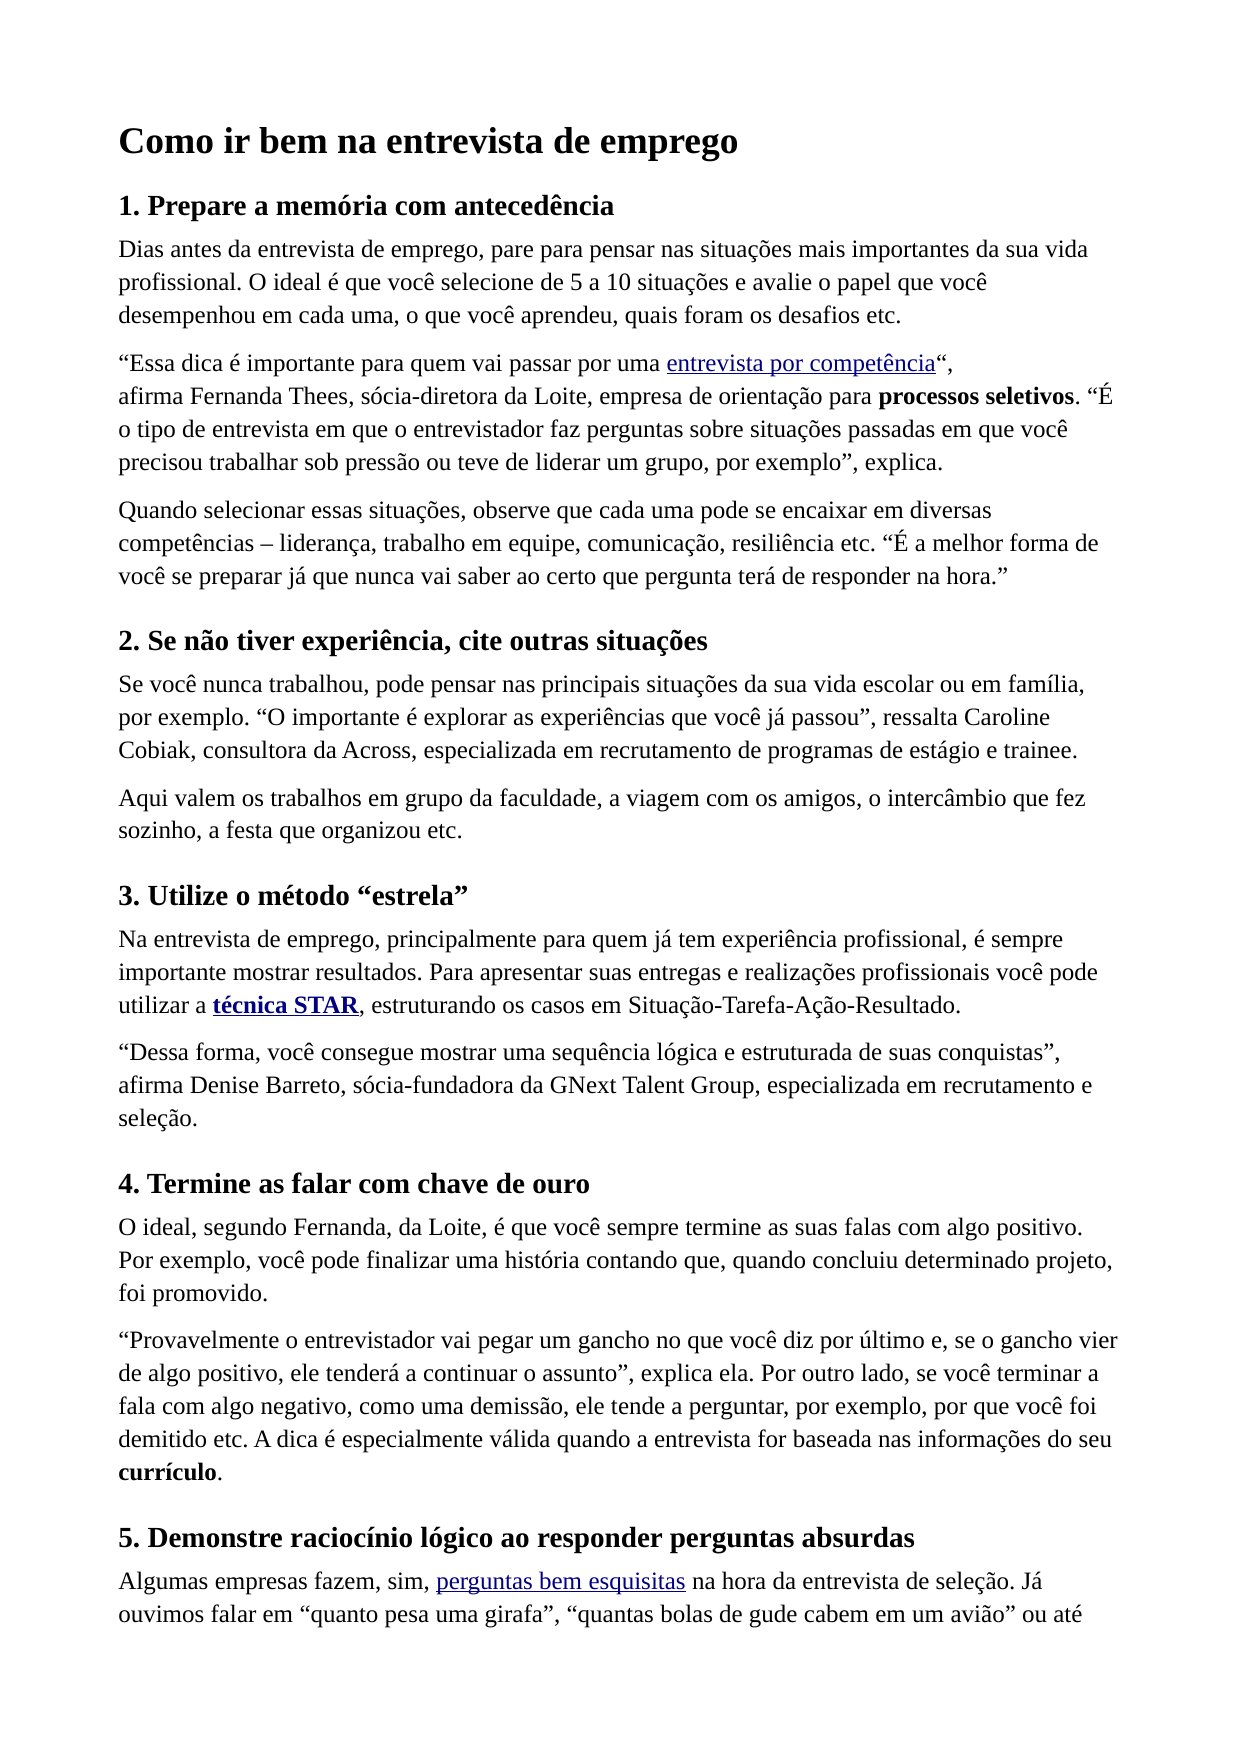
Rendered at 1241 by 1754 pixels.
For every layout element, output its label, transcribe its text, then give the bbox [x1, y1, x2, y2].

subtitle 4. Termine as falar com chave de ouro [118, 1166, 1122, 1199]
subtitle 3. Utilize o método “estrela” [118, 878, 1122, 911]
text “Provavelmente o entrevistador vai pegar um gancho no que você diz por último e, se o gancho vier de algo positivo, ele tenderá a continuar o assunto”, explica ela. Por outro lado, se você terminar a fala com algo negativo, como uma demissão, ele tende a perguntar, por exemplo, por que você foi demitido etc. A dica é especialmente válida quando a entrevista for baseada nas informações do seu currículo. [118, 1325, 1122, 1486]
text Se você nunca trabalhou, pode pensar nas principais situações da sua vida escolar ou em família, por exemplo. “O importante é explorar as experiências que você já passou”, ressalta Caroline Cobiak, consultora da Across, especializada em recrutamento de programas de estágio e trainee. [118, 669, 1122, 764]
subtitle 1. Prepare a memória com antecedência [118, 188, 1122, 222]
text Na entrevista de emprego, principalmente para quem já tem experiência profissional, é sempre importante mostrar resultados. Para apresentar suas entregas e realizações profissionais você pode utilizar a técnica STAR, estruturando os casos em Situação-Tarefa-Ação-Resultado. [118, 924, 1122, 1019]
text “Essa dica é importante para quem vai passar por uma entrevista por competência“, afirma Fernanda Thees, sócia-diretora da Loite, empresa de orientação para processos seletivos. “É o tipo de entrevista em que o entrevistador faz perguntas sobre situações passadas em que você precisou trabalhar sob pressão ou teve de liderar um grupo, por exemplo”, explica. [118, 348, 1122, 476]
subtitle 5. Demonstre raciocínio lógico ao responder perguntas absurdas [118, 1520, 1122, 1553]
text Quando selecionar essas situações, observe que cada uma pode se encaixar em diversas competências – liderança, trabalho em equipe, comunicação, resiliência etc. “É a melhor forma de você se preparar já que nunca vai saber ao certo que pergunta terá de responder na hora.” [118, 495, 1122, 589]
subtitle Como ir bem na entrevista de emprego [118, 118, 1122, 161]
text Aqui valem os trabalhos em grupo da faculdade, a viagem com os amigos, o intercâmbio que fez sozinho, a festa que organizou etc. [118, 783, 1122, 844]
text Dias antes da entrevista de emprego, pare para pensar nas situações mais importantes da sua vida profissional. O ideal é que você selecione de 5 a 10 situações e avalie o papel que você desempenhou em cada uma, o que você aprendeu, quais foram os desafios etc. [118, 234, 1122, 329]
text O ideal, segundo Fernanda, da Loite, é que você sempre termine as suas falas com algo positivo. Por exemplo, você pode finalizar uma história contando que, quando concluiu determinado projeto, foi promovido. [118, 1212, 1122, 1307]
text “Dessa forma, você consegue mostrar uma sequência lógica e estruturada de suas conquistas”, afirma Denise Barreto, sócia-fundadora da GNext Talent Group, especializada em recrutamento e seleção. [118, 1037, 1122, 1132]
text Algumas empresas fazem, sim, perguntas bem esquisitas na hora da entrevista de seleção. Já ouvimos falar em “quanto pesa uma girafa”, “quantas bolas de gude cabem em um avião” ou até [118, 1566, 1122, 1627]
subtitle 2. Se não tiver experiência, cite outras situações [118, 623, 1122, 656]
